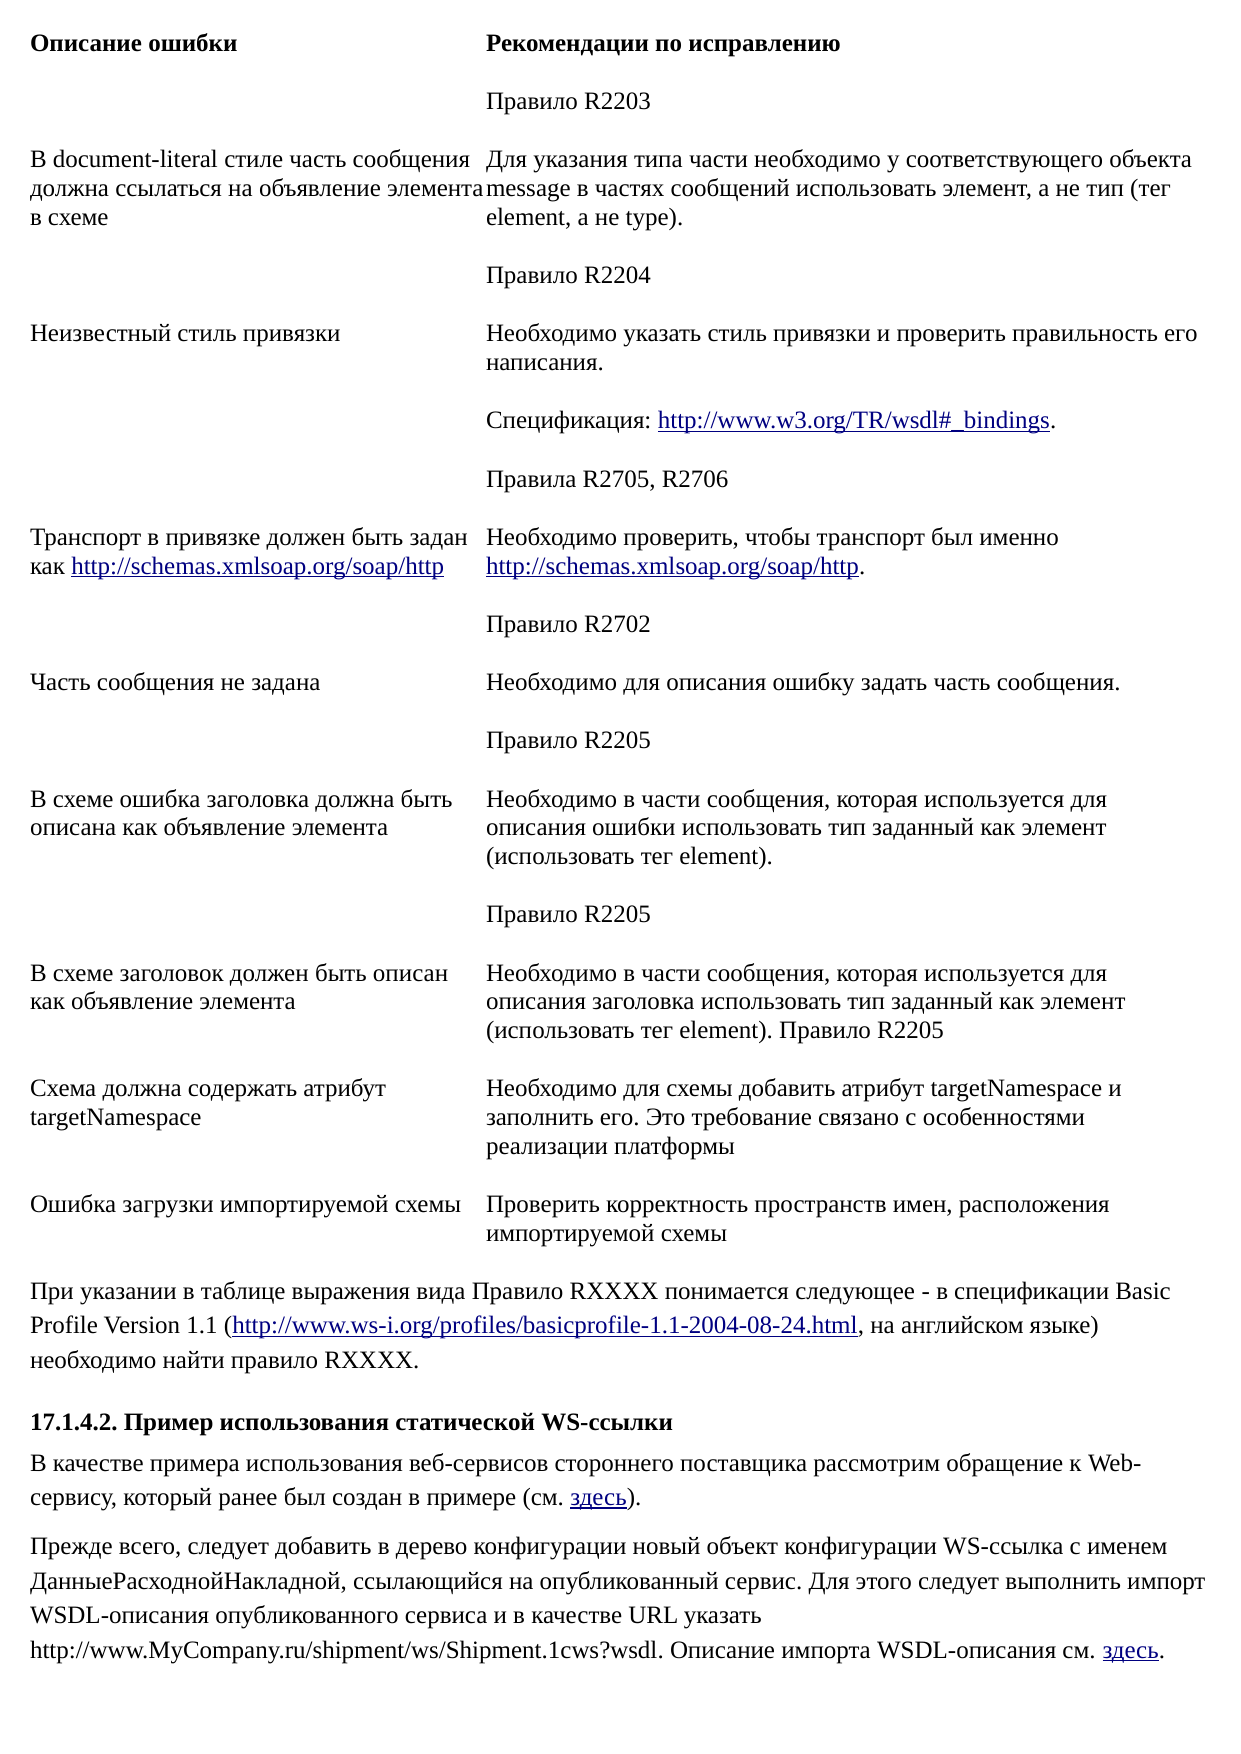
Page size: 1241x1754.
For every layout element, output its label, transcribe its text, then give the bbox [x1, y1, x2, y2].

text При указании в таблице выражения вида Правило RXXXX понимается следующее ‑ в спецификации Basic Profile Version 1.1 (http://www.ws-i.org/profiles/basicprofile-1.1-2004-08-24.html, на английском языке) необходимо найти правило RXXXX. [30, 1276, 1211, 1374]
table_cell Необходимо для схемы добавить атрибут targetNamespace и заполнить его. Это требование связано с особенностями реализации платформы [486, 1073, 1211, 1189]
table_cell Часть сообщения не задана [30, 667, 486, 784]
table_cell Для указания типа части необходимо у соответствующего объекта message в частях сообщений использовать элемент, а не тип (тег element, а не type). Правило R2204 [486, 145, 1211, 318]
table_cell Проверить корректность пространств имен, расположения импортируемой схемы [486, 1189, 1211, 1276]
table_cell Необходимо для описания ошибку задать часть сообщения. Правило R2205 [486, 667, 1211, 784]
text Прежде всего, следует добавить в дерево конфигурации новый объект конфигурации WS-ссылка с именем ДанныеРасходнойНакладной, ссылающийся на опубликованный сервис. Для этого следует выполнить импорт WSDL-описания опубликованного сервиса и в качестве URL указать http://www.MyCompany.ru/shipment/ws/Shipment.1cws?wsdl. Описание импорта WSDL-описания см. здесь. [30, 1531, 1211, 1663]
table_cell Транспорт в привязке должен быть задан как http://schemas.xmlsoap.org/soap/http [30, 522, 486, 667]
table_header Описание ошибки [30, 28, 486, 86]
table_cell В document-literal стиле часть сообщения должна ссылаться на объявление элемента в схеме [30, 145, 486, 318]
table_header Рекомендации по исправлению [486, 28, 1211, 86]
table_cell Правило R2203 [486, 86, 1211, 144]
table_cell Необходимо в части сообщения, которая используется для описания ошибки использовать тип заданный как элемент (использовать тег element). Правило R2205 [486, 784, 1211, 958]
subtitle 17.1.4.2. Пример использования статической WS-ссылки [30, 1407, 1211, 1435]
table_cell Необходимо в части сообщения, которая используется для описания заголовка использовать тип заданный как элемент (использовать тег element). Правило R2205 [486, 958, 1211, 1073]
table_cell Необходимо указать стиль привязки и проверить правильность его написания. Спецификация: http://www.w3.org/TR/wsdl#_bindings. Правила R2705, R2706 [486, 319, 1211, 522]
table_cell Схема должна содержать атрибут targetNamespace [30, 1073, 486, 1189]
table_cell Необходимо проверить, чтобы транспорт был именно http://schemas.xmlsoap.org/soap/http. Правило R2702 [486, 522, 1211, 667]
table_cell В схеме ошибка заголовка должна быть описана как объявление элемента [30, 784, 486, 958]
text В качестве примера использования веб-сервисов стороннего поставщика рассмотрим обращение к Web-сервису, который ранее был создан в примере (см. здесь). [30, 1448, 1211, 1511]
table_cell [30, 86, 486, 144]
table_cell Неизвестный стиль привязки [30, 319, 486, 522]
table_cell В схеме заголовок должен быть описан как объявление элемента [30, 958, 486, 1073]
table_cell Ошибка загрузки импортируемой схемы [30, 1189, 486, 1276]
